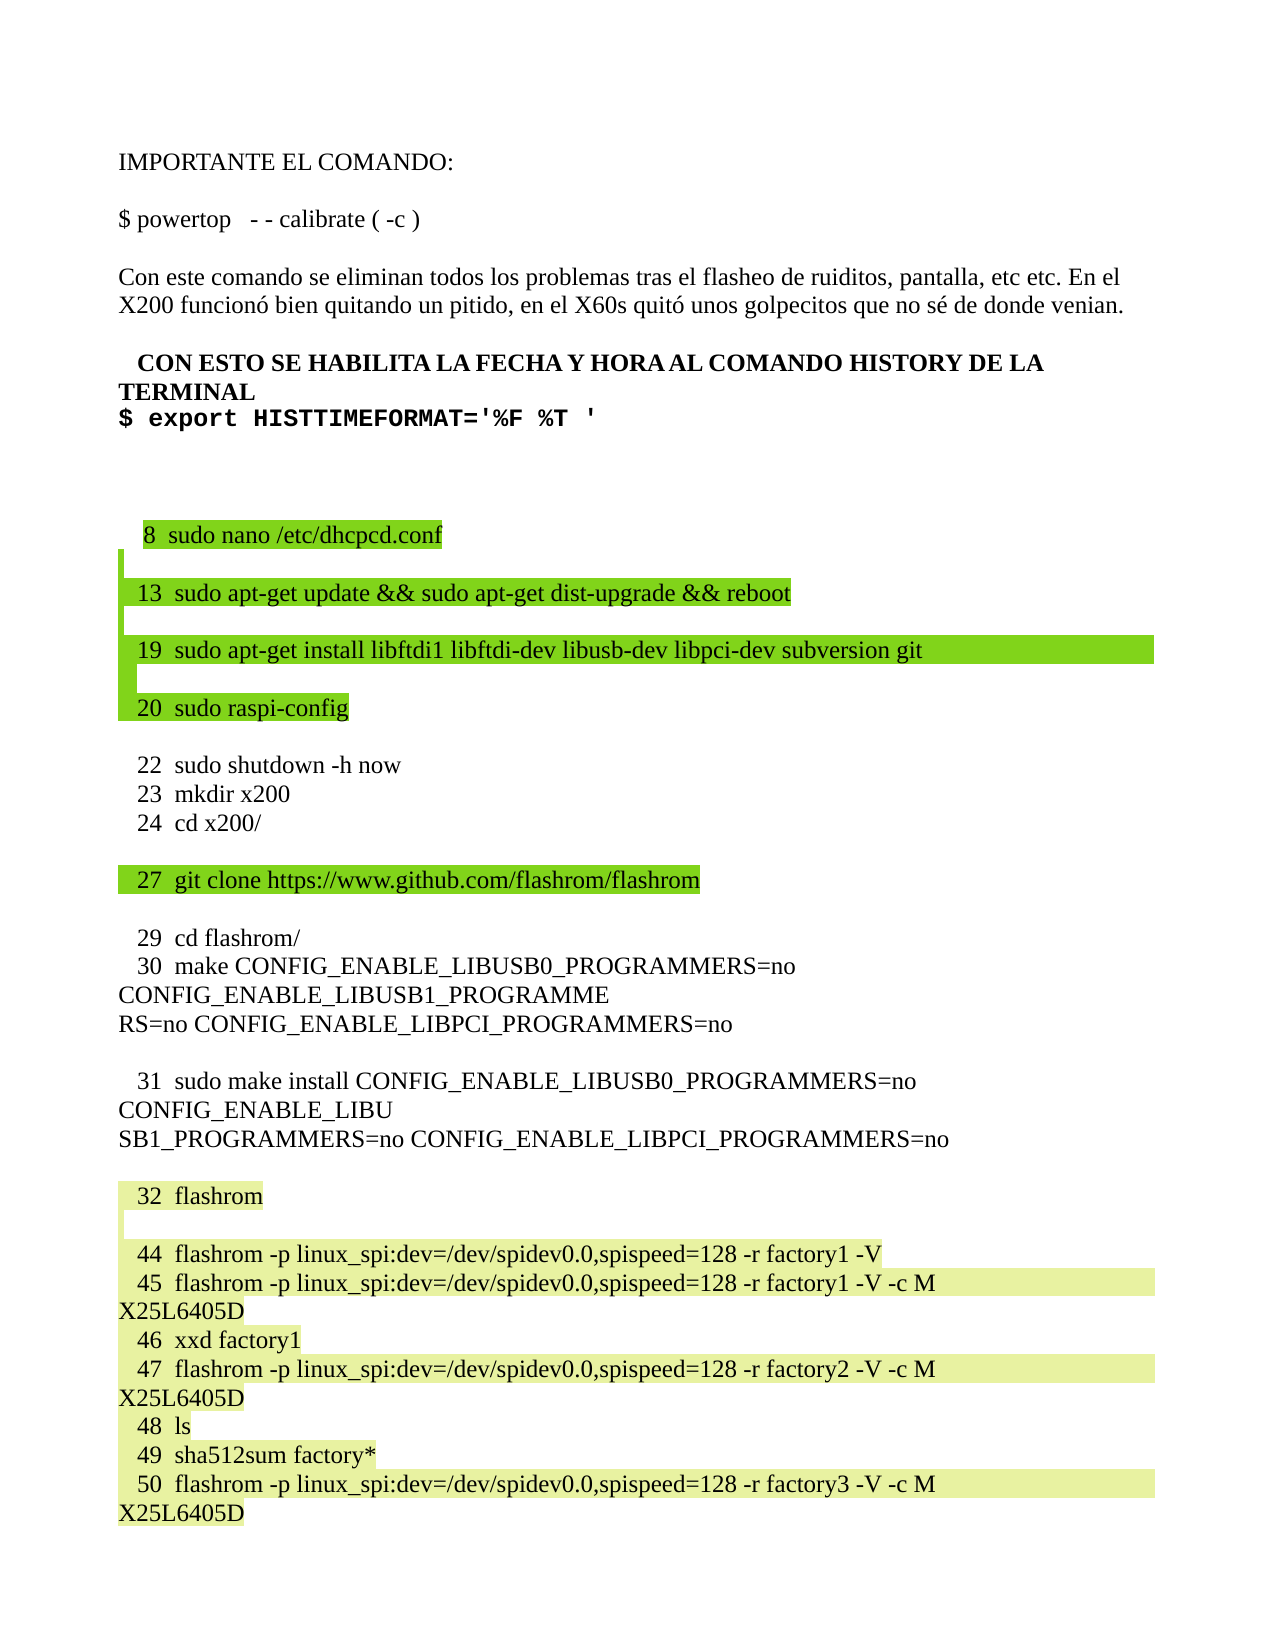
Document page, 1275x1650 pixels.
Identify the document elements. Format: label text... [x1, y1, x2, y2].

text 32 flashrom [118, 1181, 1157, 1210]
text 46 xxd factory1 [118, 1325, 1157, 1354]
text 31 sudo make install CONFIG_ENABLE_LIBUSB0_PROGRAMMERS=no CONFIG_ENABLE_LIBU SB1_PROGRAMMERS=no CONFIG_ENABLE_LIBPCI_PROGRAMMERS=no [118, 1066, 1157, 1153]
text 13 sudo apt-get update && sudo apt-get dist-upgrade && reboot [118, 578, 1157, 606]
text 50 flashrom -p linux_spi:dev=/dev/spidev0.0,spispeed=128 -r factory3 -V -c M X25L6405D [118, 1469, 1157, 1526]
text 19 sudo apt-get install libftdi1 libftdi-dev libusb-dev libpci-dev subversion git [118, 635, 1157, 664]
text Con este comando se eliminan todos los problemas tras el flasheo de ruiditos, pantalla, etc etc. En el X200 funcionó bien quitando un pitido, en el X60s quitó unos golpecitos que no sé de donde venian. [118, 262, 1157, 319]
text 27 git clone https://www.github.com/flashrom/flashrom [118, 865, 1157, 894]
text 48 ls [118, 1411, 1157, 1440]
text 23 mkdir x200 [118, 779, 1157, 808]
text $ export HISTTIMEFORMAT='%F %T ' [118, 406, 1157, 434]
text 22 sudo shutdown -h now [118, 750, 1157, 779]
text 29 cd flashrom/ [118, 923, 1157, 951]
text $ powertop - - calibrate ( -c ) [118, 204, 1157, 233]
text 44 flashrom -p linux_spi:dev=/dev/spidev0.0,spispeed=128 -r factory1 -V [118, 1239, 1157, 1268]
text 8 sudo nano /etc/dhcpcd.conf [118, 520, 1157, 549]
text 20 sudo raspi-config [118, 693, 1157, 721]
text 24 cd x200/ [118, 808, 1157, 836]
text CON ESTO SE HABILITA LA FECHA Y HORA AL COMANDO HISTORY DE LA TERMINAL [118, 348, 1157, 406]
text IMPORTANTE EL COMANDO: [118, 147, 1157, 176]
text 47 flashrom -p linux_spi:dev=/dev/spidev0.0,spispeed=128 -r factory2 -V -c M X25L6405D [118, 1354, 1157, 1411]
text 49 sha512sum factory* [118, 1440, 1157, 1469]
text 30 make CONFIG_ENABLE_LIBUSB0_PROGRAMMERS=no CONFIG_ENABLE_LIBUSB1_PROGRAMME RS=no CONFIG_ENABLE_LIBPCI_PROGRAMMERS=no [118, 951, 1157, 1038]
text 45 flashrom -p linux_spi:dev=/dev/spidev0.0,spispeed=128 -r factory1 -V -c M X25L6405D [118, 1268, 1157, 1325]
